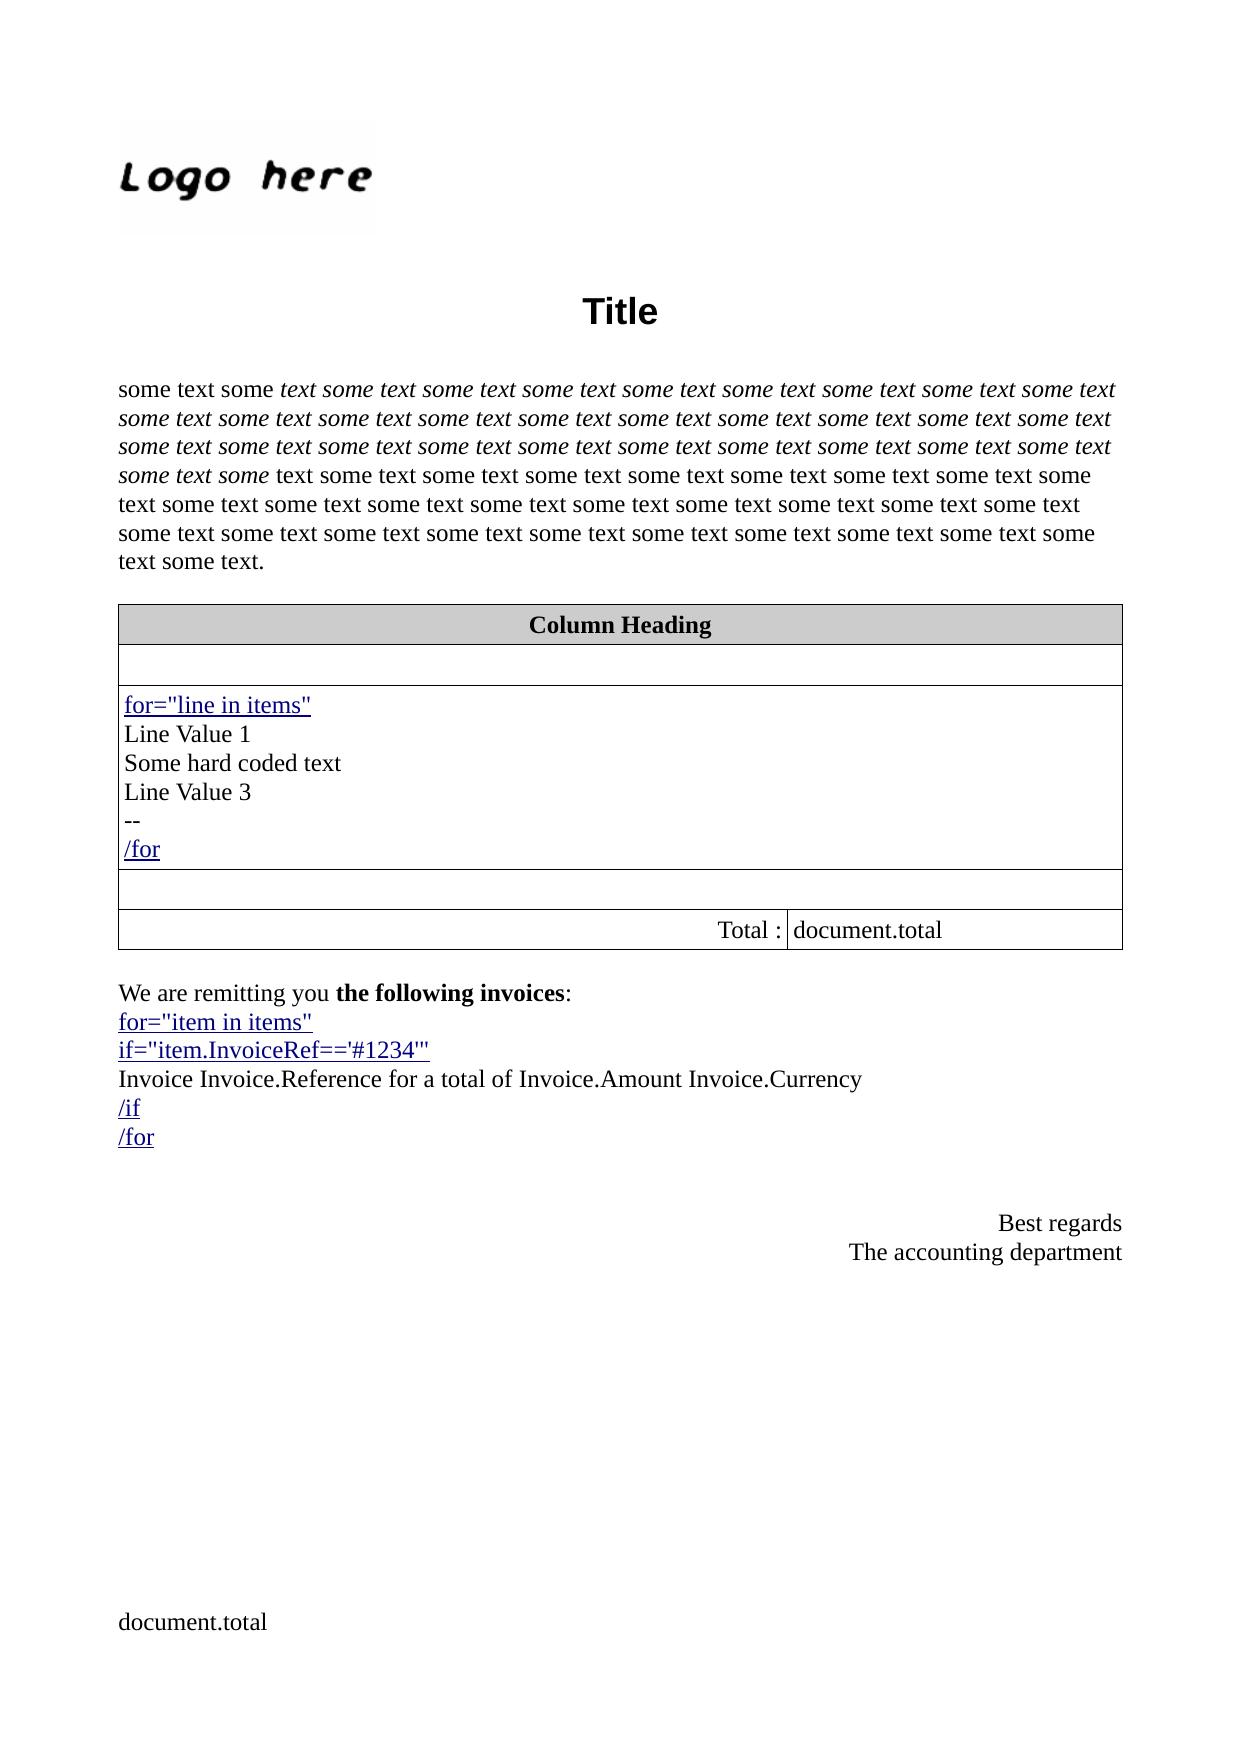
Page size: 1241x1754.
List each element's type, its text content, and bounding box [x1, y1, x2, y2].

table_cell [119, 645, 1122, 684]
table_cell [119, 870, 1122, 909]
table_header Column Heading [119, 605, 1122, 644]
text Invoice Invoice.Reference for a total of Invoice.Amount Invoice.Currency [118, 1064, 1122, 1093]
text The accounting department [118, 1237, 1122, 1266]
text /if [118, 1093, 1122, 1122]
table_cell Total : [119, 910, 787, 949]
text if="item.InvoiceRef=='#1234'" [118, 1036, 1122, 1064]
picture [118, 118, 377, 236]
table_cell document.total [788, 910, 1122, 949]
text some text some text some text some text some text some text some text some text some text some text some text some text some text some text some text some text some text some text some text some text some text some text some text some text some text some text some text some text some text some text some text some text some text some text some text some text some text some text some text some text some text some text some text some text some text some text some text some text some text some text some text some text some text some text some text some text some text some text some text some text. [118, 374, 1122, 575]
text We are remitting you the following invoices: [118, 978, 1122, 1007]
text /for [118, 1122, 1122, 1151]
text Best regards [118, 1208, 1122, 1237]
text for="item in items" [118, 1007, 1122, 1036]
table_cell for="line in items" Line Value 1 Some hard coded text Line Value 3 -- /for [119, 686, 1122, 869]
title Title [118, 289, 1122, 333]
